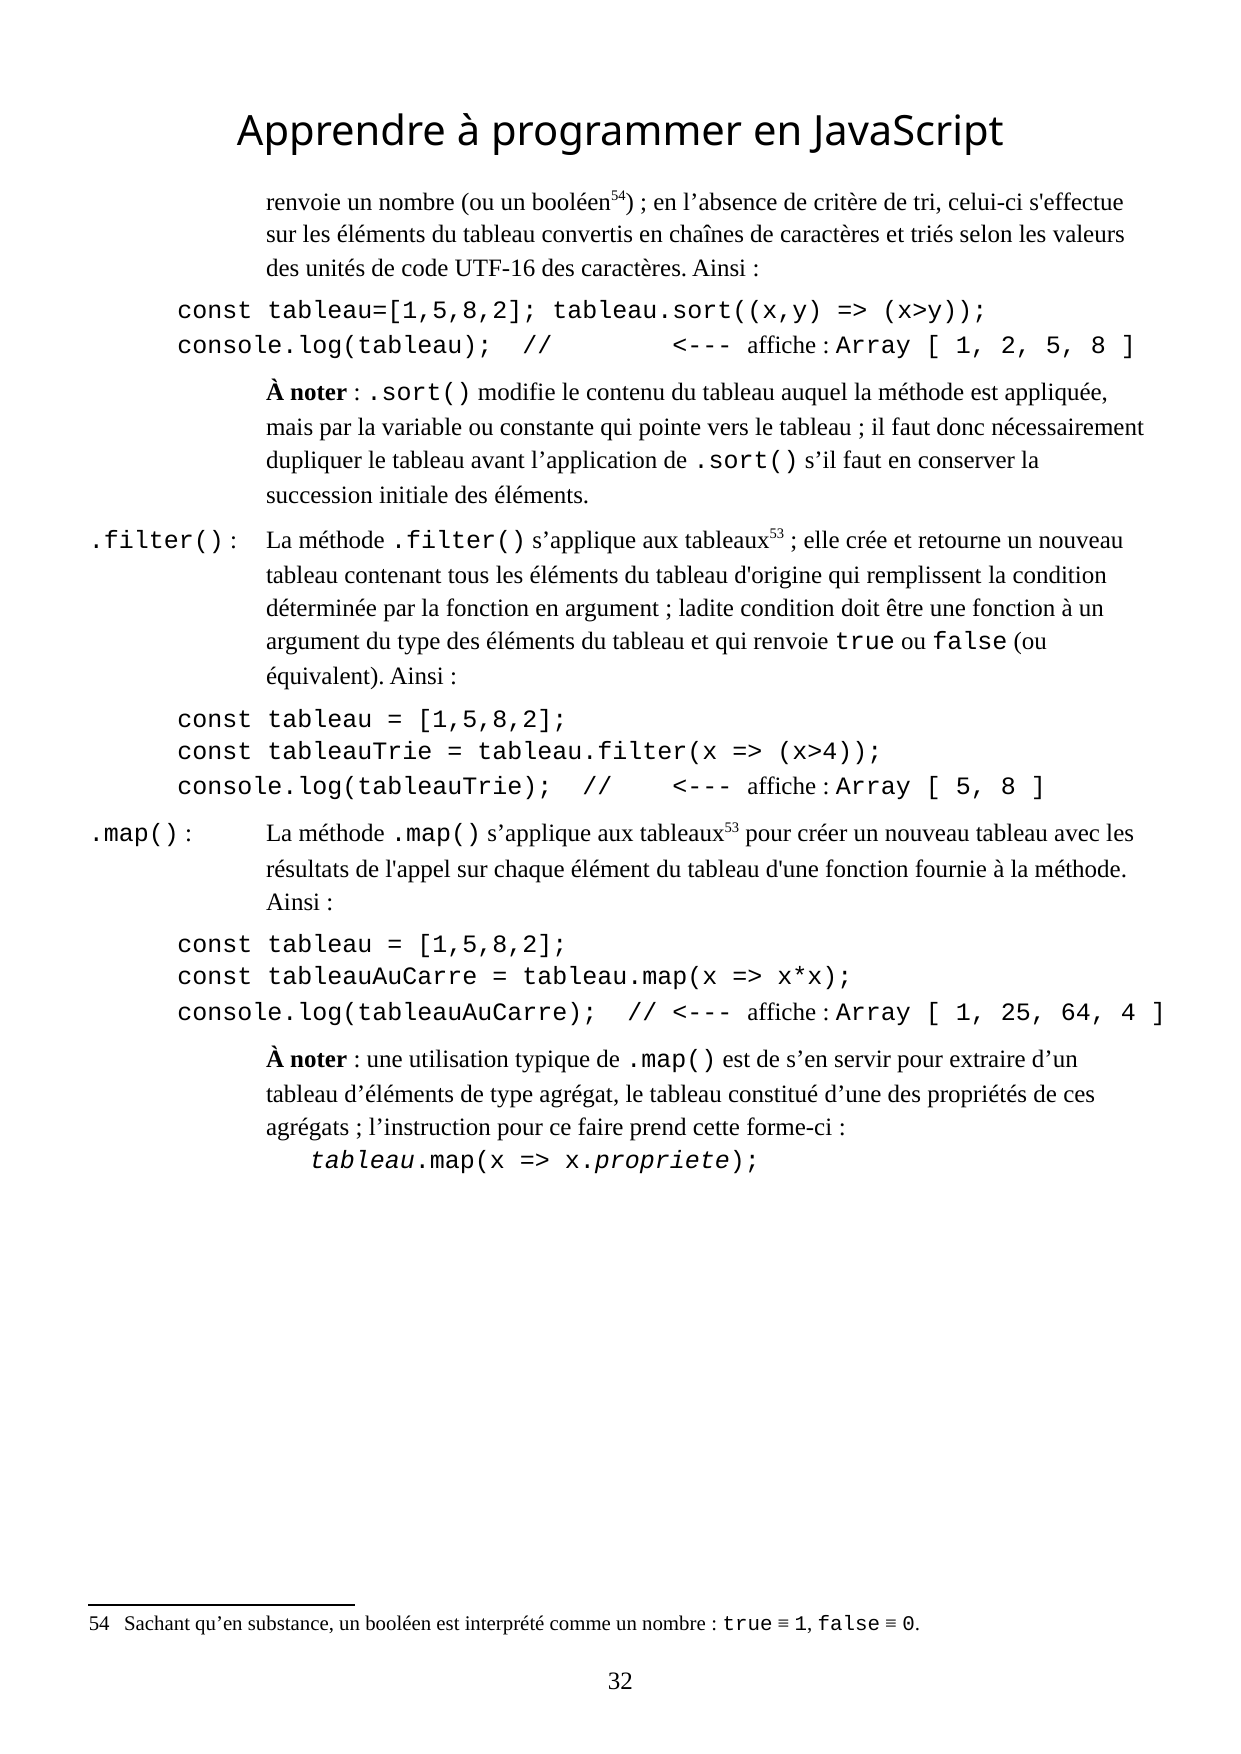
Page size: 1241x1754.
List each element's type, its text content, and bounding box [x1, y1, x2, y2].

text const tableau = [1,5,8,2]; const tableauTrie = tableau.filter(x => (x>4)); console.log(tableauTrie); // <--- affiche : Array [ 5, 8 ] [177, 706, 1152, 802]
text .filter() : La méthode .filter() s’applique aux tableaux53 ; elle crée et retourne un nouveau tableau contenant tous les éléments du tableau d'origine qui remplissent la condition déterminée par la fonction en argument ; ladite condition doit être une fonction à un argument du type des éléments du tableau et qui renvoie true ou false (ou équivalent). Ainsi : [88, 525, 1152, 690]
text Sachant qu’en substance, un booléen est interprété comme un nombre : true ≡ 1, false ≡ 0. [88, 1611, 1152, 1637]
text const tableau=[1,5,8,2]; tableau.sort((x,y) => (x>y)); console.log(tableau); // <--- affiche : Array [ 1, 2, 5, 8 ] [177, 297, 1152, 361]
text À noter : .sort() modifie le contenu du tableau auquel la méthode est appliquée, mais par la variable ou constante qui pointe vers le tableau ; il faut donc nécessairement dupliquer le tableau avant l’application de .sort() s’il faut en conserver la succession initiale des éléments. [88, 377, 1152, 509]
text const tableau = [1,5,8,2]; const tableauAuCarre = tableau.map(x => x*x); console.log(tableauAuCarre); // <--- affiche : Array [ 1, 25, 64, 4 ] [177, 931, 1211, 1027]
text renvoie un nombre (ou un booléen) ; en l’absence de critère de tri, celui-ci s'effectue sur les éléments du tableau convertis en chaînes de caractères et triés selon les valeurs des unités de code UTF-16 des caractères. Ainsi : [88, 187, 1152, 281]
text .map() : La méthode .map() s’applique aux tableaux53 pour créer un nouveau tableau avec les résultats de l'appel sur chaque élément du tableau d'une fonction fournie à la méthode. Ainsi : [88, 818, 1152, 915]
text À noter : une utilisation typique de .map() est de s’en servir pour extraire d’un tableau d’éléments de type agrégat, le tableau constitué d’une des propriétés de ces agrégats ; l’instruction pour ce faire prend cette forme-ci : tableau.map(x => x.propriete); [88, 1044, 1152, 1176]
